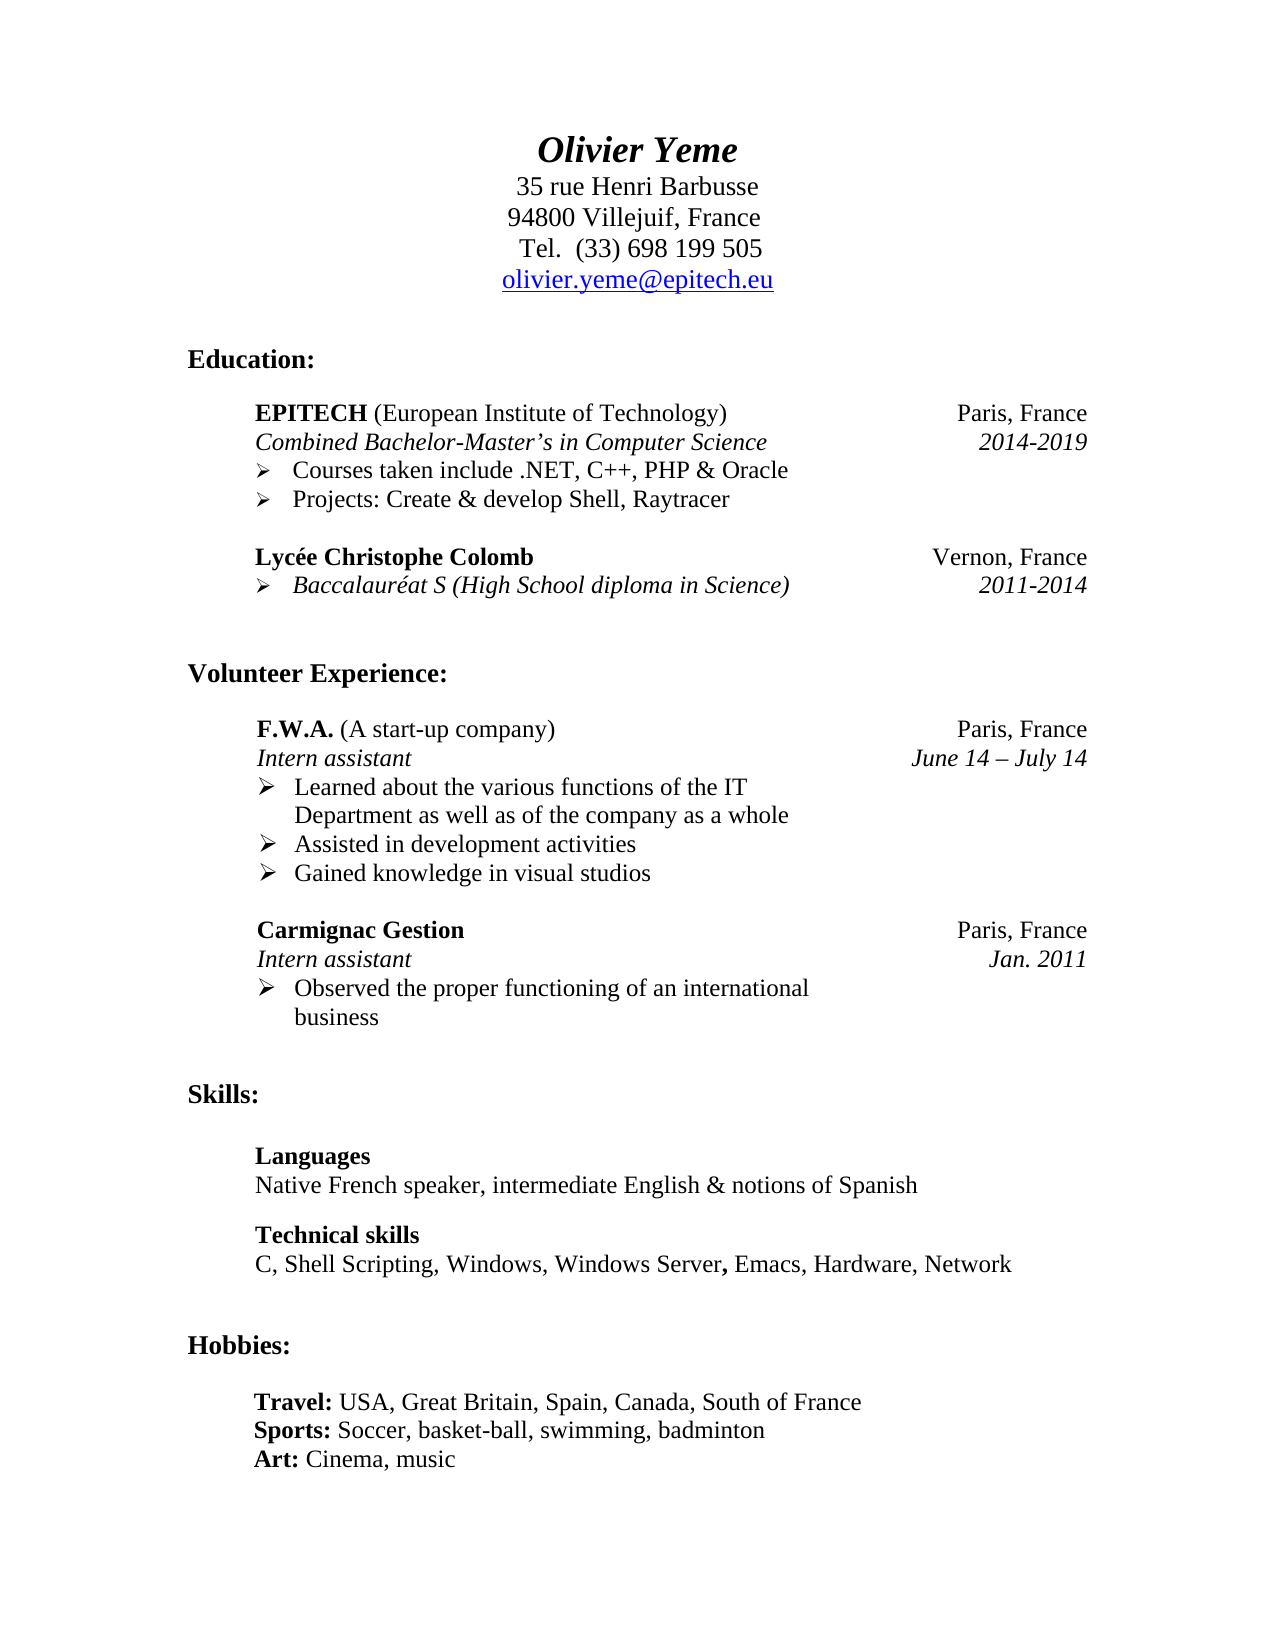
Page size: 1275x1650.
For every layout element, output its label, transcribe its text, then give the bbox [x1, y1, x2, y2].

text 35 rue Henri Barbusse [187, 170, 1088, 201]
table_header EPITECH (European Institute of Technology) Combined Bachelor-Master’s in Computer Science Courses taken include .NET, C++, PHP & Oracle Projects: Create & develop Shell, Raytracer [244, 398, 881, 542]
text Tel. (33) 698 199 505 [187, 232, 1088, 263]
table_header F.W.A. (A start-up company) Intern assistant Learned about the various functions of the IT Department as well as of the company as a whole Assisted in development activities Gained knowledge in visual studios [245, 714, 881, 916]
table_cell Vernon, France 2011-2014 [881, 542, 1098, 628]
table_header Paris, France June 14 – July 14 [881, 714, 1098, 916]
table_cell Carmignac Gestion Intern assistant Observed the proper functioning of an international business [245, 916, 881, 1031]
table_header Paris, France 2014-2019 [881, 398, 1098, 542]
table_header Travel: USA, Great Britain, Spain, Canada, South of France [242, 1387, 1098, 1415]
subtitle Olivier Yeme [187, 127, 1088, 170]
table_header Languages Native French speaker, intermediate English & notions of Spanish [244, 1141, 1100, 1221]
text Skills: [187, 1079, 1088, 1110]
table_cell Lycée Christophe Colomb Baccalauréat S (High School diploma in Science) [244, 542, 881, 628]
table_cell Technical skills C, Shell Scripting, Windows, Windows Server, Emacs, Hardware, Network [244, 1221, 1100, 1300]
text 94800 Villejuif, France [187, 201, 1088, 232]
text olivier.yeme@epitech.eu [187, 263, 1088, 295]
text Hobbies: [187, 1329, 1088, 1360]
table_cell Art: Cinema, music [242, 1444, 1098, 1473]
text Education: [187, 343, 1088, 374]
table_cell Sports: Soccer, basket-ball, swimming, badminton [242, 1415, 1098, 1444]
table_cell Paris, France Jan. 2011 [881, 916, 1098, 1031]
text Volunteer Experience: [187, 657, 1088, 688]
